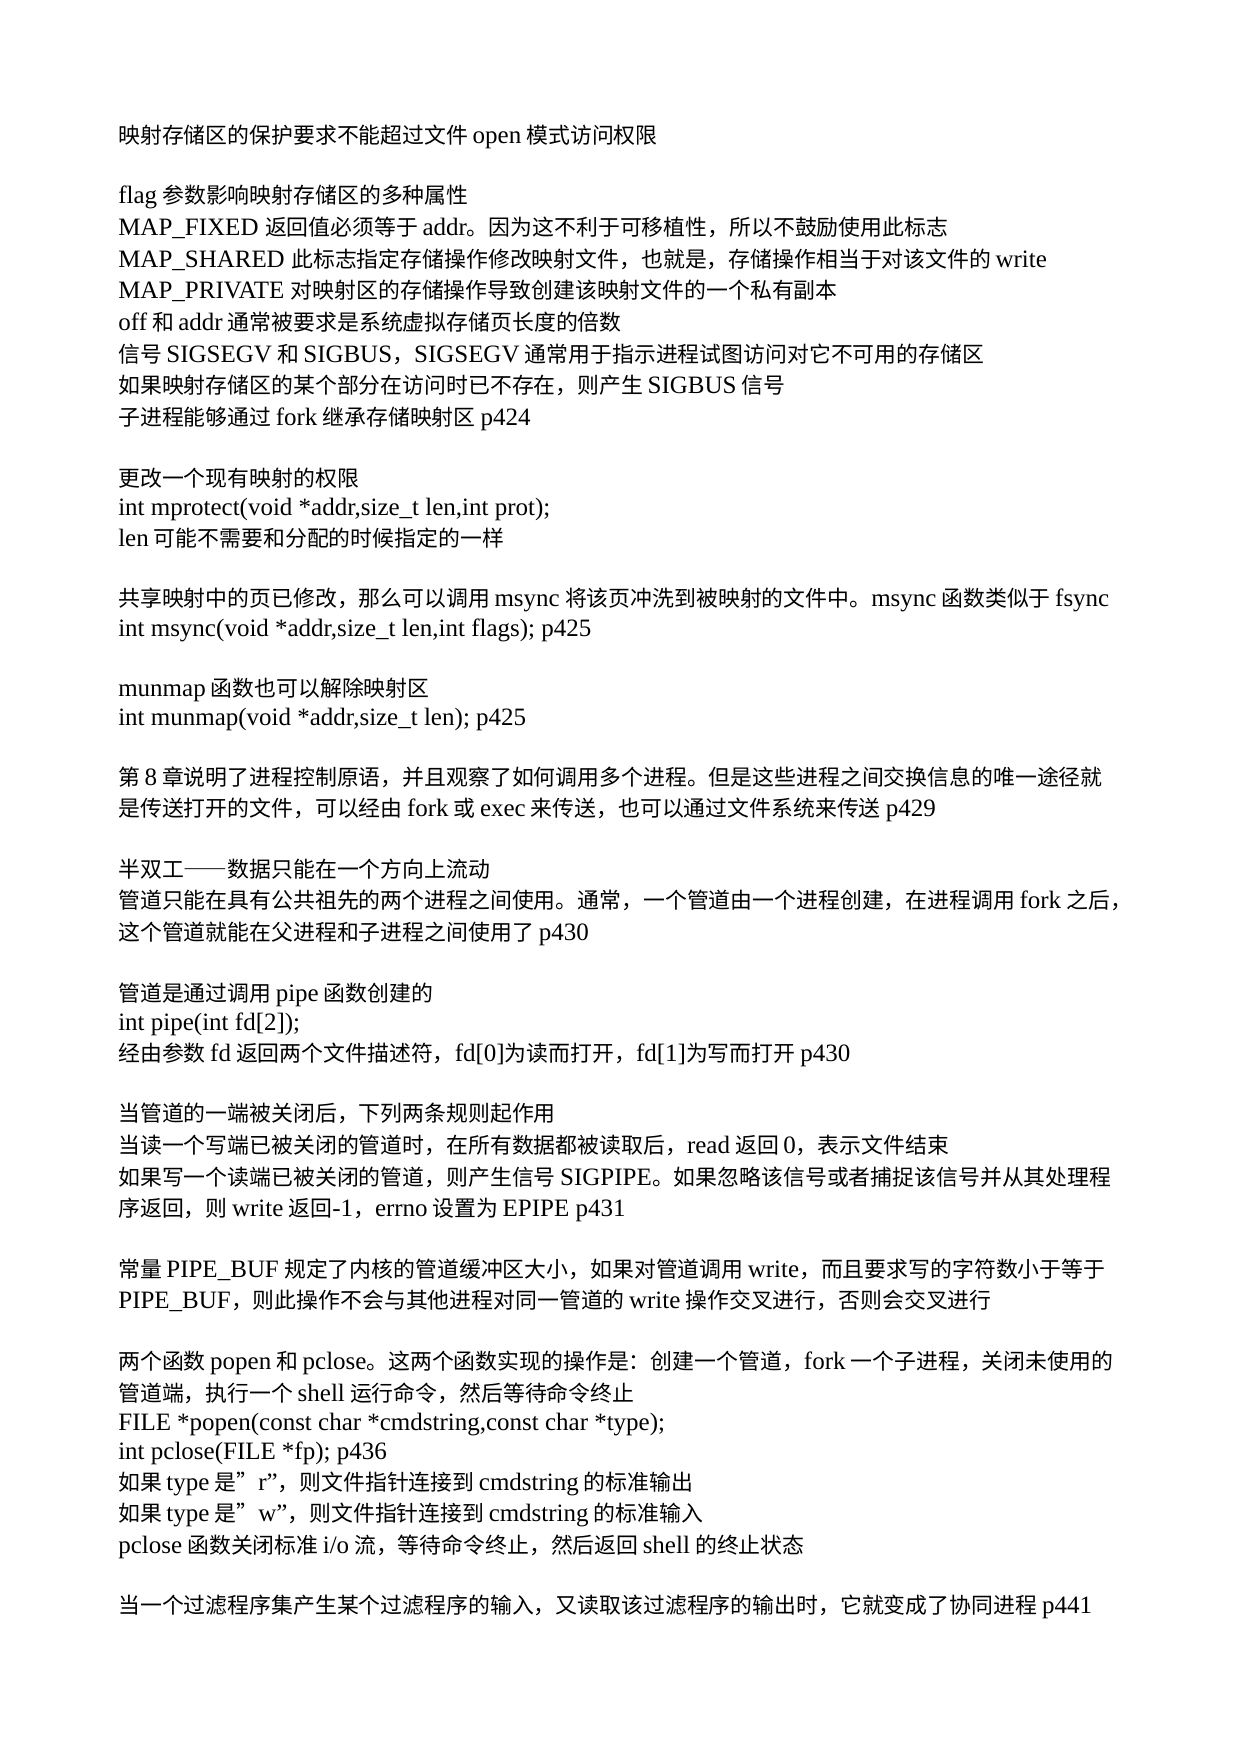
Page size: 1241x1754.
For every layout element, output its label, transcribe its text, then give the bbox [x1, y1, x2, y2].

text int pclose(FILE *fp); p436 [118, 1436, 1122, 1465]
text 半双工——数据只能在一个方向上流动 [118, 852, 1122, 883]
text 当读一个写端已被关闭的管道时，在所有数据都被读取后，read返回0，表示文件结束 [118, 1128, 1122, 1160]
text 子进程能够通过fork继承存储映射区 p424 [118, 400, 1122, 432]
text 如果type是”r”，则文件指针连接到cmdstring的标准输出 [118, 1465, 1122, 1496]
text pclose函数关闭标准i/o流，等待命令终止，然后返回shell的终止状态 [118, 1528, 1122, 1560]
text 如果type是”w”，则文件指针连接到cmdstring的标准输入 [118, 1496, 1122, 1528]
text 管道只能在具有公共祖先的两个进程之间使用。通常，一个管道由一个进程创建，在进程调用fork之后，这个管道就能在父进程和子进程之间使用了 p430 [118, 883, 1122, 947]
text int pipe(int fd[2]); [118, 1007, 1122, 1036]
text 当一个过滤程序集产生某个过滤程序的输入，又读取该过滤程序的输出时，它就变成了协同进程 p441 [118, 1588, 1122, 1620]
text 更改一个现有映射的权限 [118, 461, 1122, 492]
text 如果写一个读端已被关闭的管道，则产生信号SIGPIPE。如果忽略该信号或者捕捉该信号并从其处理程序返回，则write返回-1，errno设置为EPIPE p431 [118, 1160, 1122, 1223]
text 如果映射存储区的某个部分在访问时已不存在，则产生SIGBUS信号 [118, 368, 1122, 400]
text int munmap(void *addr,size_t len); p425 [118, 702, 1122, 731]
text 映射存储区的保护要求不能超过文件open模式访问权限 [118, 118, 1122, 150]
text off和addr通常被要求是系统虚拟存储页长度的倍数 [118, 305, 1122, 337]
text int mprotect(void *addr,size_t len,int prot); [118, 492, 1122, 521]
text munmap函数也可以解除映射区 [118, 671, 1122, 702]
text 共享映射中的页已修改，那么可以调用msync将该页冲洗到被映射的文件中。msync函数类似于fsync [118, 581, 1122, 613]
text len可能不需要和分配的时候指定的一样 [118, 521, 1122, 553]
text 管道是通过调用pipe函数创建的 [118, 976, 1122, 1007]
text FILE *popen(const char *cmdstring,const char *type); [118, 1407, 1122, 1436]
text 第8章说明了进程控制原语，并且观察了如何调用多个进程。但是这些进程之间交换信息的唯一途径就是传送打开的文件，可以经由fork或exec来传送，也可以通过文件系统来传送 p429 [118, 760, 1122, 823]
text 常量PIPE_BUF规定了内核的管道缓冲区大小，如果对管道调用write，而且要求写的字符数小于等于PIPE_BUF，则此操作不会与其他进程对同一管道的write操作交叉进行，否则会交叉进行 [118, 1252, 1122, 1315]
text 经由参数fd返回两个文件描述符，fd[0]为读而打开，fd[1]为写而打开 p430 [118, 1036, 1122, 1068]
text flag参数影响映射存储区的多种属性 [118, 178, 1122, 210]
text int msync(void *addr,size_t len,int flags); p425 [118, 613, 1122, 642]
text 当管道的一端被关闭后，下列两条规则起作用 [118, 1096, 1122, 1128]
text MAP_SHARED 此标志指定存储操作修改映射文件，也就是，存储操作相当于对该文件的write [118, 242, 1122, 273]
text 信号SIGSEGV和SIGBUS，SIGSEGV通常用于指示进程试图访问对它不可用的存储区 [118, 337, 1122, 368]
text MAP_FIXED 返回值必须等于addr。因为这不利于可移植性，所以不鼓励使用此标志 [118, 210, 1122, 242]
text 两个函数popen和pclose。这两个函数实现的操作是：创建一个管道，fork一个子进程，关闭未使用的管道端，执行一个shell运行命令，然后等待命令终止 [118, 1344, 1122, 1407]
text MAP_PRIVATE 对映射区的存储操作导致创建该映射文件的一个私有副本 [118, 273, 1122, 305]
